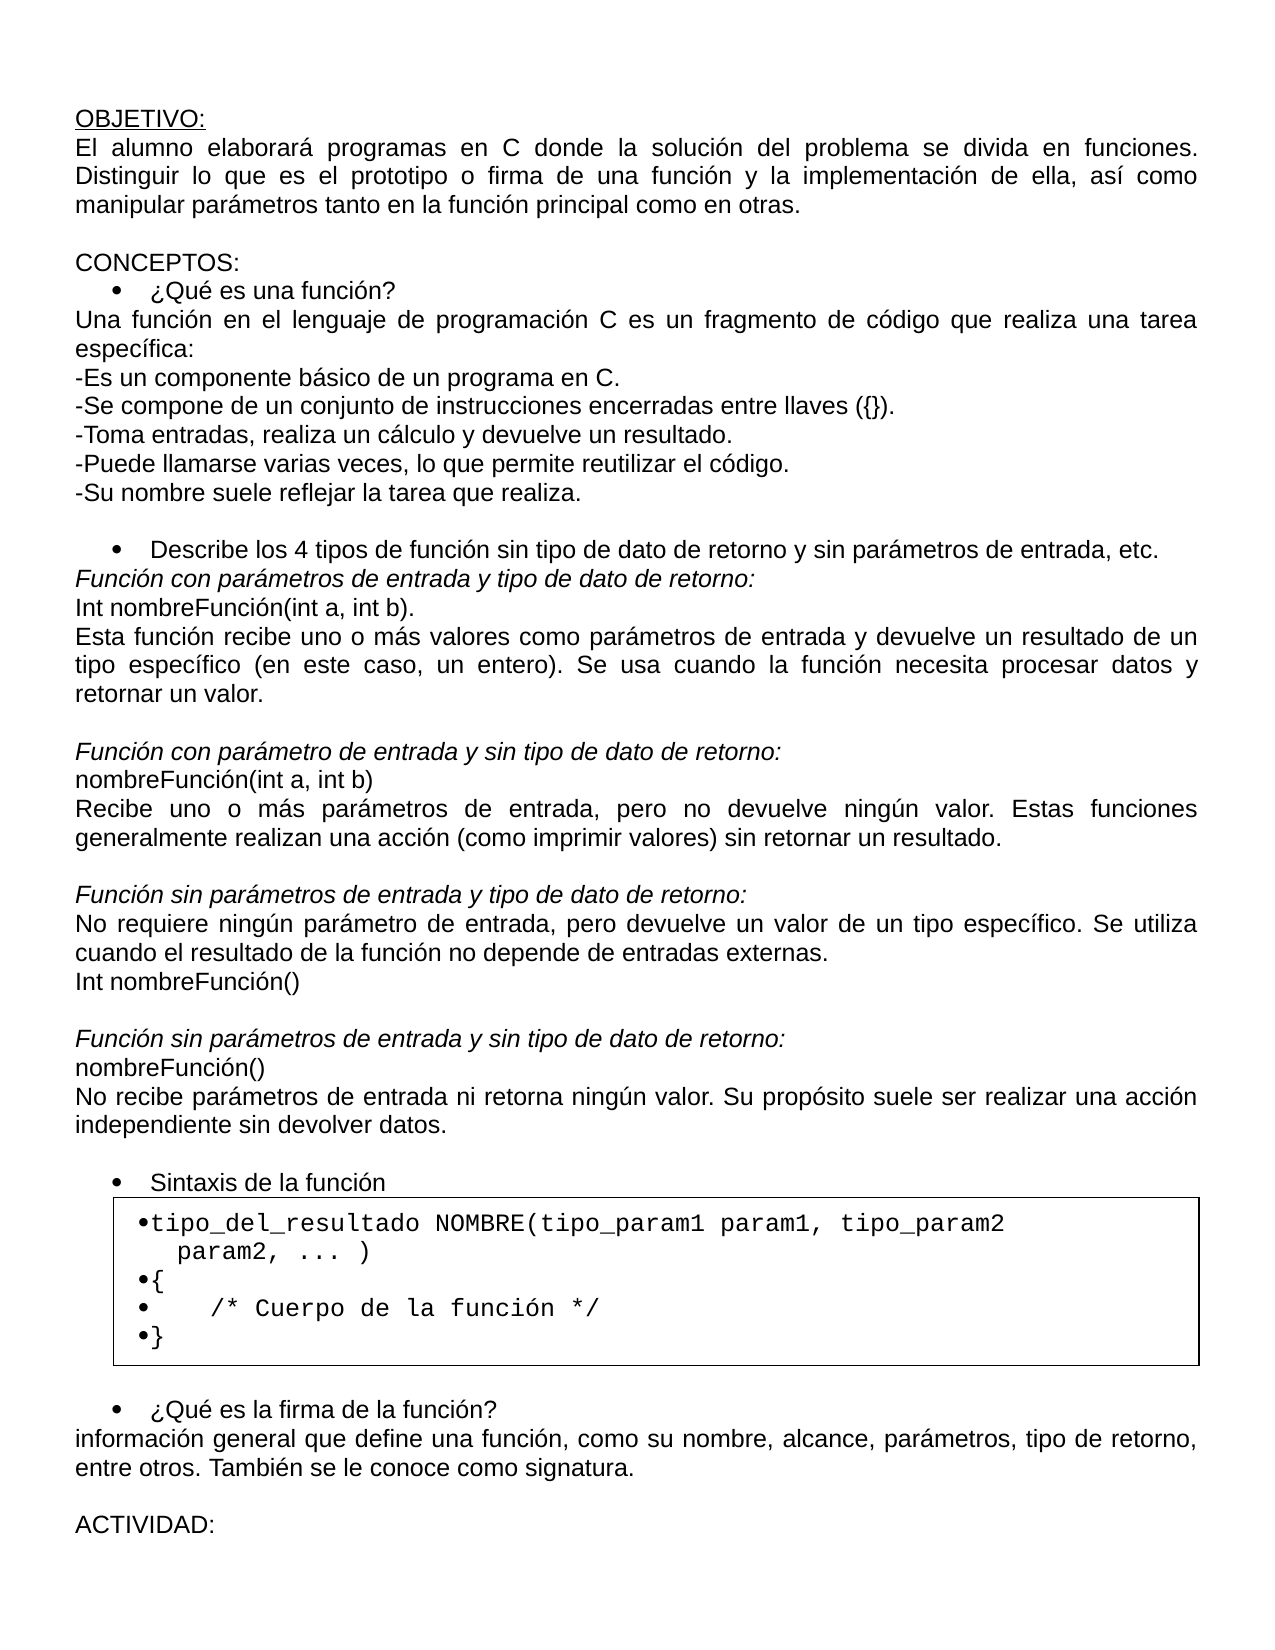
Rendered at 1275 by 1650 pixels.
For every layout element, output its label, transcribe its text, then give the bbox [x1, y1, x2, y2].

text No requiere ningún parámetro de entrada, pero devuelve un valor de un tipo específico. Se utiliza cuando el resultado de la función no depende de entradas externas. [75, 909, 1200, 966]
text CONCEPTOS: [75, 247, 1200, 276]
list /* Cuerpo de la función */ [114, 1282, 1198, 1310]
text Una función en el lenguaje de programación C es un fragmento de código que realiza una tarea específica: [75, 305, 1200, 363]
text información general que define una función, como su nombre, alcance, parámetros, tipo de retorno, entre otros. También se le conoce como signatura. [75, 1424, 1200, 1481]
text -Es un componente básico de un programa en C. [75, 363, 1200, 391]
text Recibe uno o más parámetros de entrada, pero no devuelve ningún valor. Estas funciones generalmente realizan una acción (como imprimir valores) sin retornar un resultado. [75, 794, 1200, 851]
text -Toma entradas, realiza un cálculo y devuelve un resultado. [75, 420, 1200, 449]
text Función sin parámetros de entrada y tipo de dato de retorno: [75, 880, 1200, 909]
list ¿Qué es la firma de la función? [112, 1395, 1200, 1424]
list tipo_del_resultado NOMBRE(tipo_param1 param1, tipo_param2 param2, ... ) [114, 1198, 1198, 1253]
text OBJETIVO: [75, 104, 1200, 132]
text ACTIVIDAD: [75, 1510, 1200, 1539]
text -Puede llamarse varias veces, lo que permite reutilizar el código. [75, 449, 1200, 478]
text Int nombreFunción(int a, int b). [75, 593, 1200, 621]
list } [114, 1310, 1198, 1365]
text Esta función recibe uno o más valores como parámetros de entrada y devuelve un resultado de un tipo específico (en este caso, un entero). Se usa cuando la función necesita procesar datos y retornar un valor. [75, 621, 1200, 708]
list { [114, 1253, 1198, 1282]
text Función con parámetro de entrada y sin tipo de dato de retorno: [75, 736, 1200, 765]
list Describe los 4 tipos de función sin tipo de dato de retorno y sin parámetros de entrada, etc. [112, 535, 1200, 564]
text No recibe parámetros de entrada ni retorna ningún valor. Su propósito suele ser realizar una acción independiente sin devolver datos. [75, 1081, 1200, 1139]
text nombreFunción(int a, int b) [75, 765, 1200, 794]
text El alumno elaborará programas en C donde la solución del problema se divida en funciones. Distinguir lo que es el prototipo o firma de una función y la implementación de ella, así como manipular parámetros tanto en la función principal como en otras. [75, 132, 1200, 219]
text -Su nombre suele reflejar la tarea que realiza. [75, 478, 1200, 506]
list Sintaxis de la función [112, 1168, 1200, 1197]
text Función sin parámetros de entrada y sin tipo de dato de retorno: [75, 1024, 1200, 1053]
text Función con parámetros de entrada y tipo de dato de retorno: [75, 564, 1200, 593]
text Int nombreFunción() [75, 966, 1200, 995]
list ¿Qué es una función? [112, 276, 1200, 305]
text nombreFunción() [75, 1053, 1200, 1081]
text -Se compone de un conjunto de instrucciones encerradas entre llaves ({}). [75, 391, 1200, 420]
